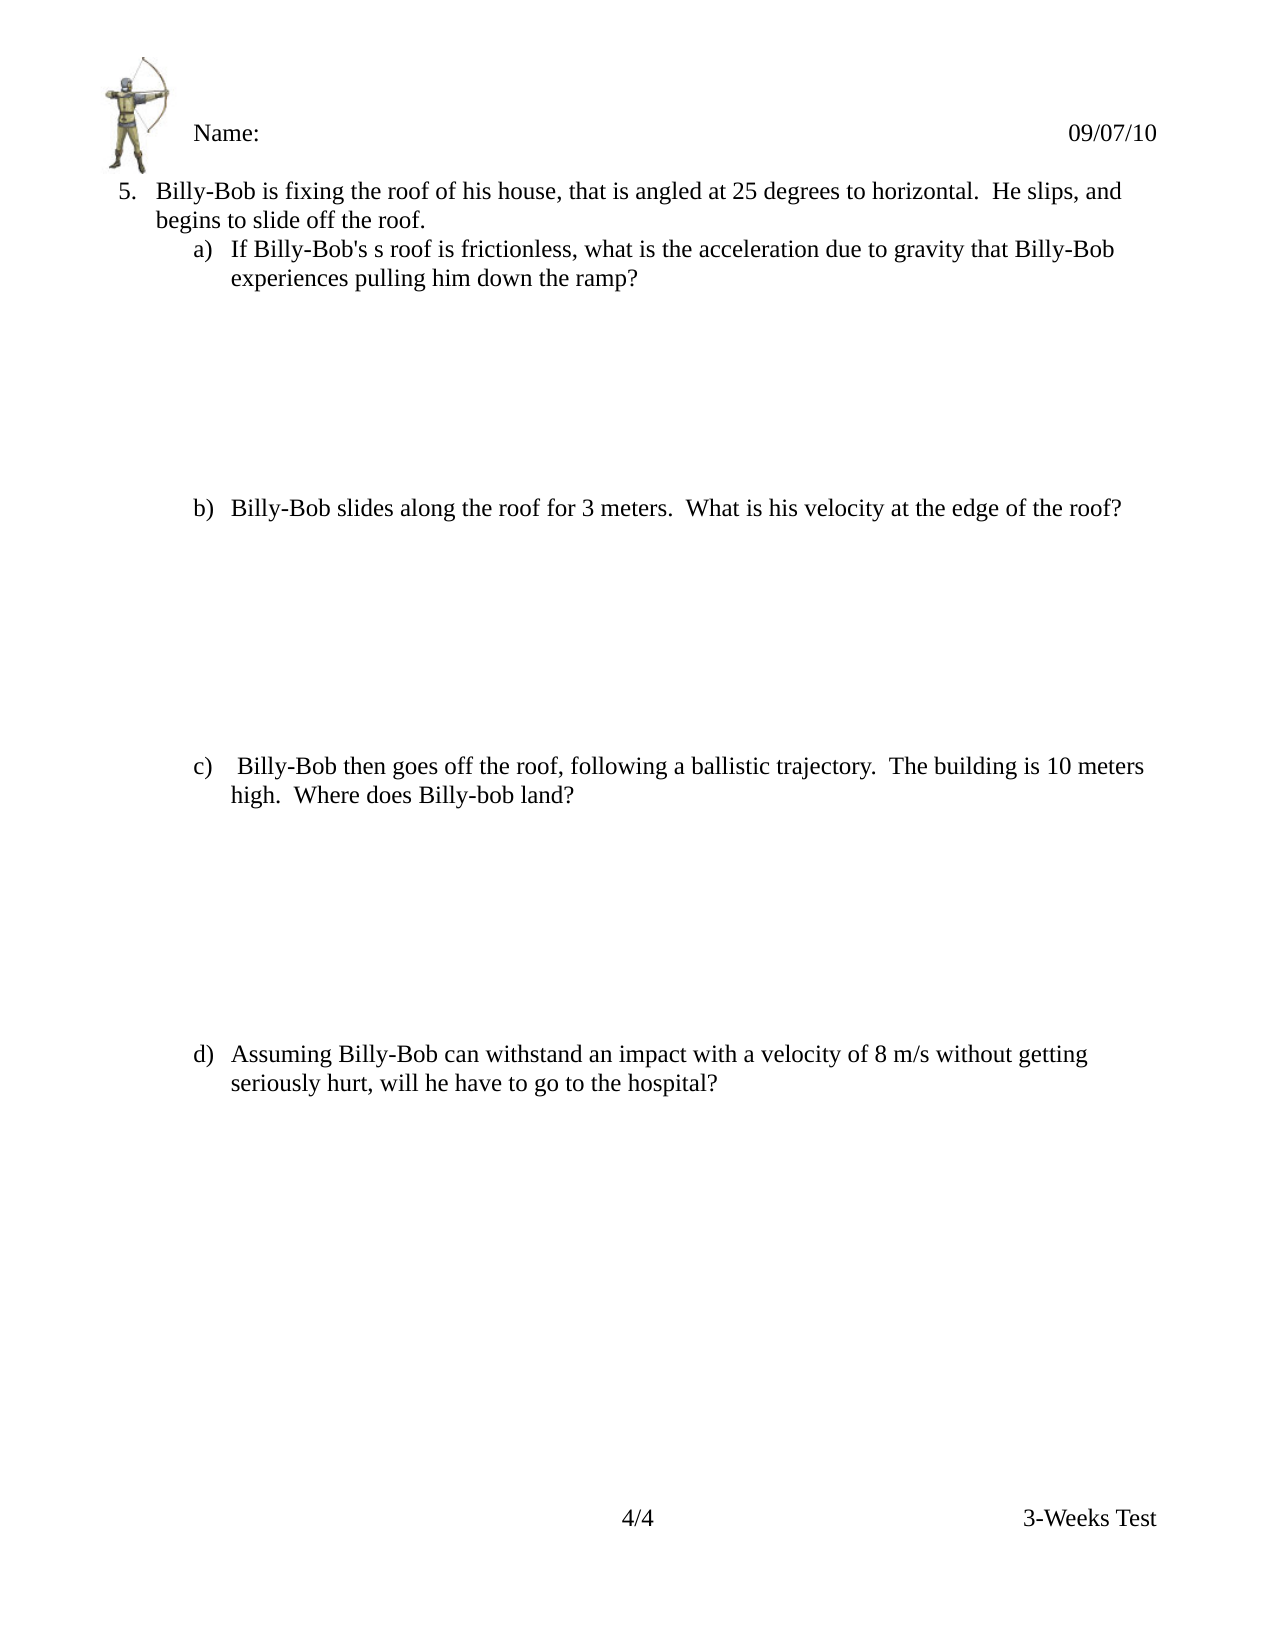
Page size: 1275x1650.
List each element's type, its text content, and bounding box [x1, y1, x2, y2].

list If Billy-Bob's s roof is frictionless, what is the acceleration due to gravity that Billy-Bob experiences pulling him down the ramp? [193, 234, 1157, 291]
list Billy-Bob then goes off the roof, following a ballistic trajectory. The building is 10 meters high. Where does Billy-bob land? [193, 751, 1157, 809]
picture [82, 57, 193, 174]
list Billy-Bob slides along the roof for 3 meters. What is his velocity at the edge of the roof? [193, 493, 1157, 521]
list Assuming Billy-Bob can withstand an impact with a velocity of 8 m/s without getting seriously hurt, will he have to go to the hospital? [193, 1039, 1157, 1096]
list Billy-Bob is fixing the roof of his house, that is angled at 25 degrees to horizontal. He slips, and begins to slide off the roof. [118, 176, 1157, 234]
